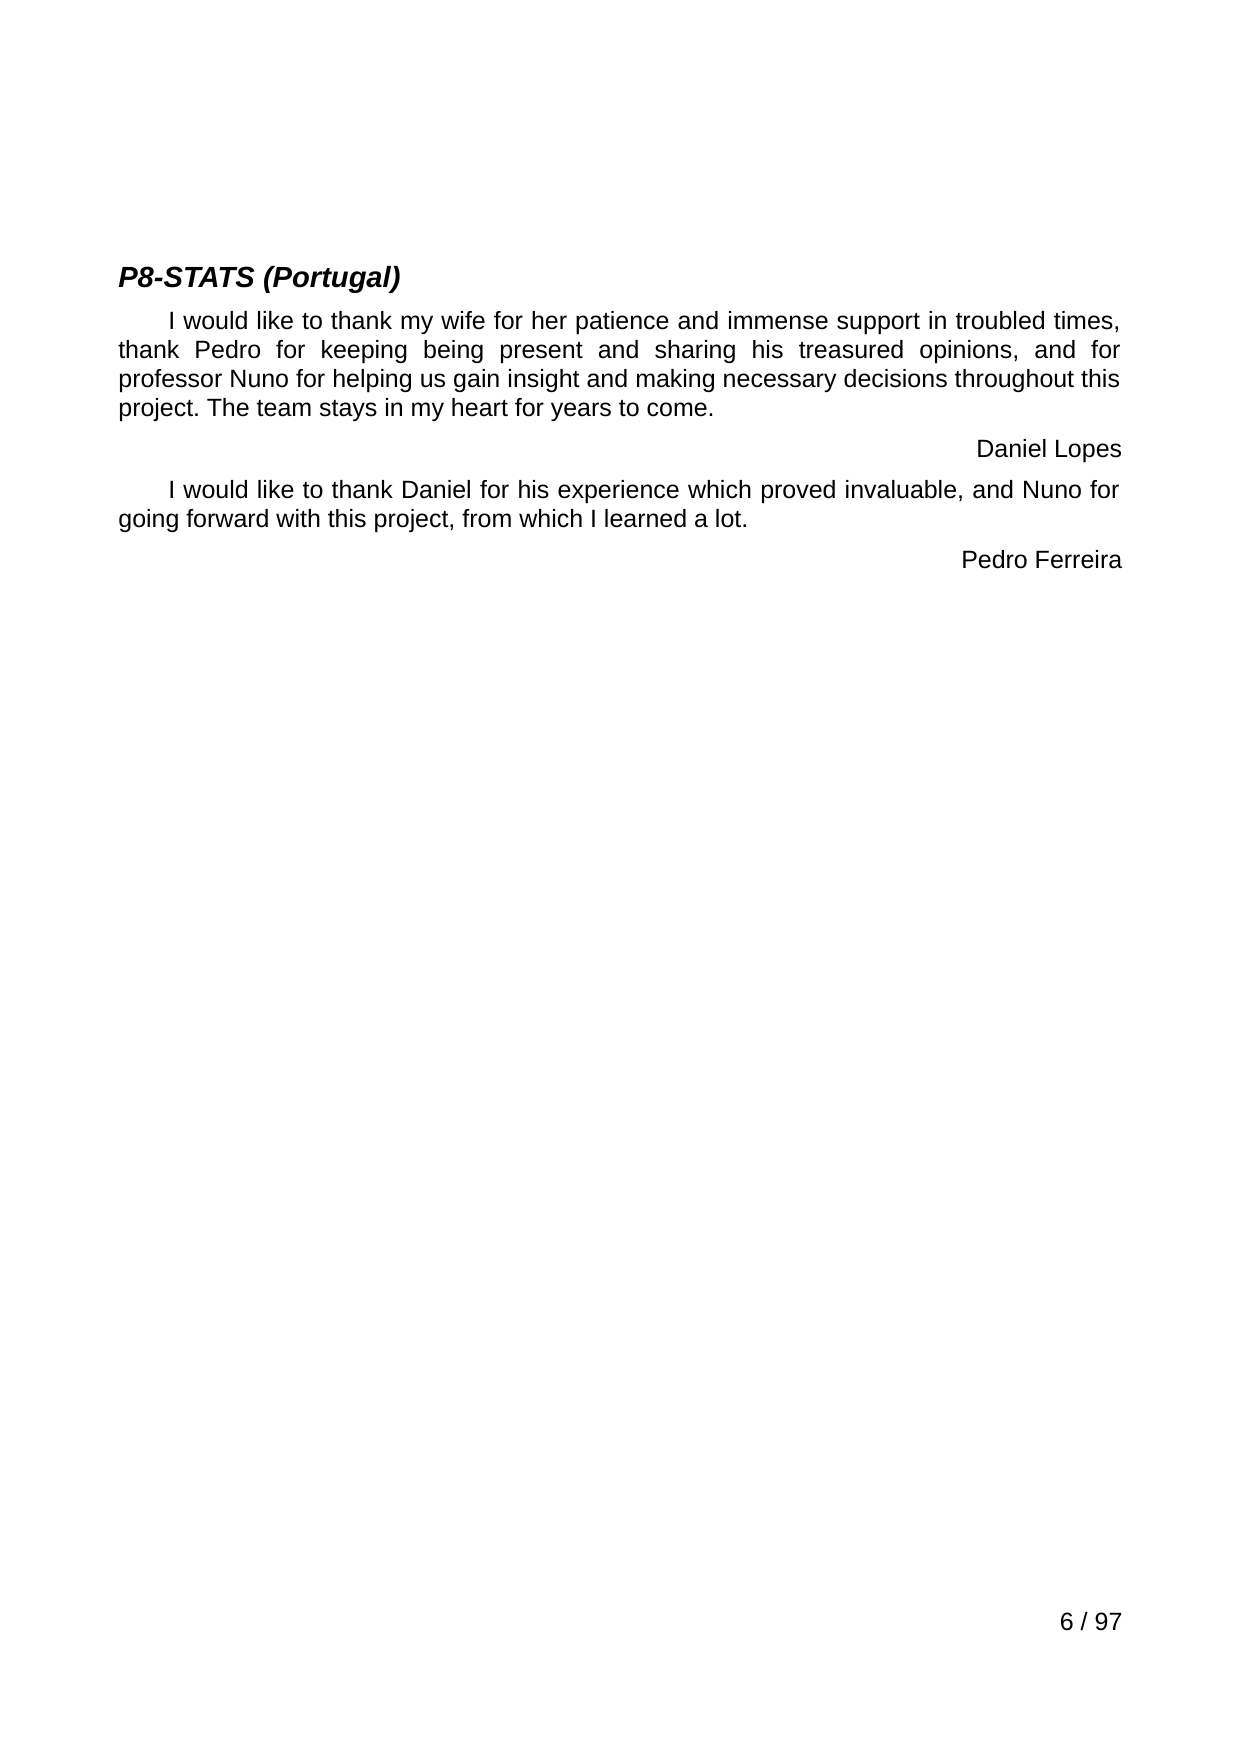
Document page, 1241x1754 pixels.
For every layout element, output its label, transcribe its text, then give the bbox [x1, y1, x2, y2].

text Pedro Ferreira [118, 545, 1122, 574]
text I would like to thank Daniel for his experience which proved invaluable, and Nuno for going forward with this project, from which I learned a lot. [118, 475, 1122, 532]
text I would like to thank my wife for her patience and immense support in troubled times, thank Pedro for keeping being present and sharing his treasured opinions, and for professor Nuno for helping us gain insight and making necessary decisions throughout this project. The team stays in my heart for years to come. [118, 306, 1122, 421]
text Daniel Lopes [118, 434, 1122, 462]
subtitle P8-STATS (Portugal) [118, 260, 1122, 294]
